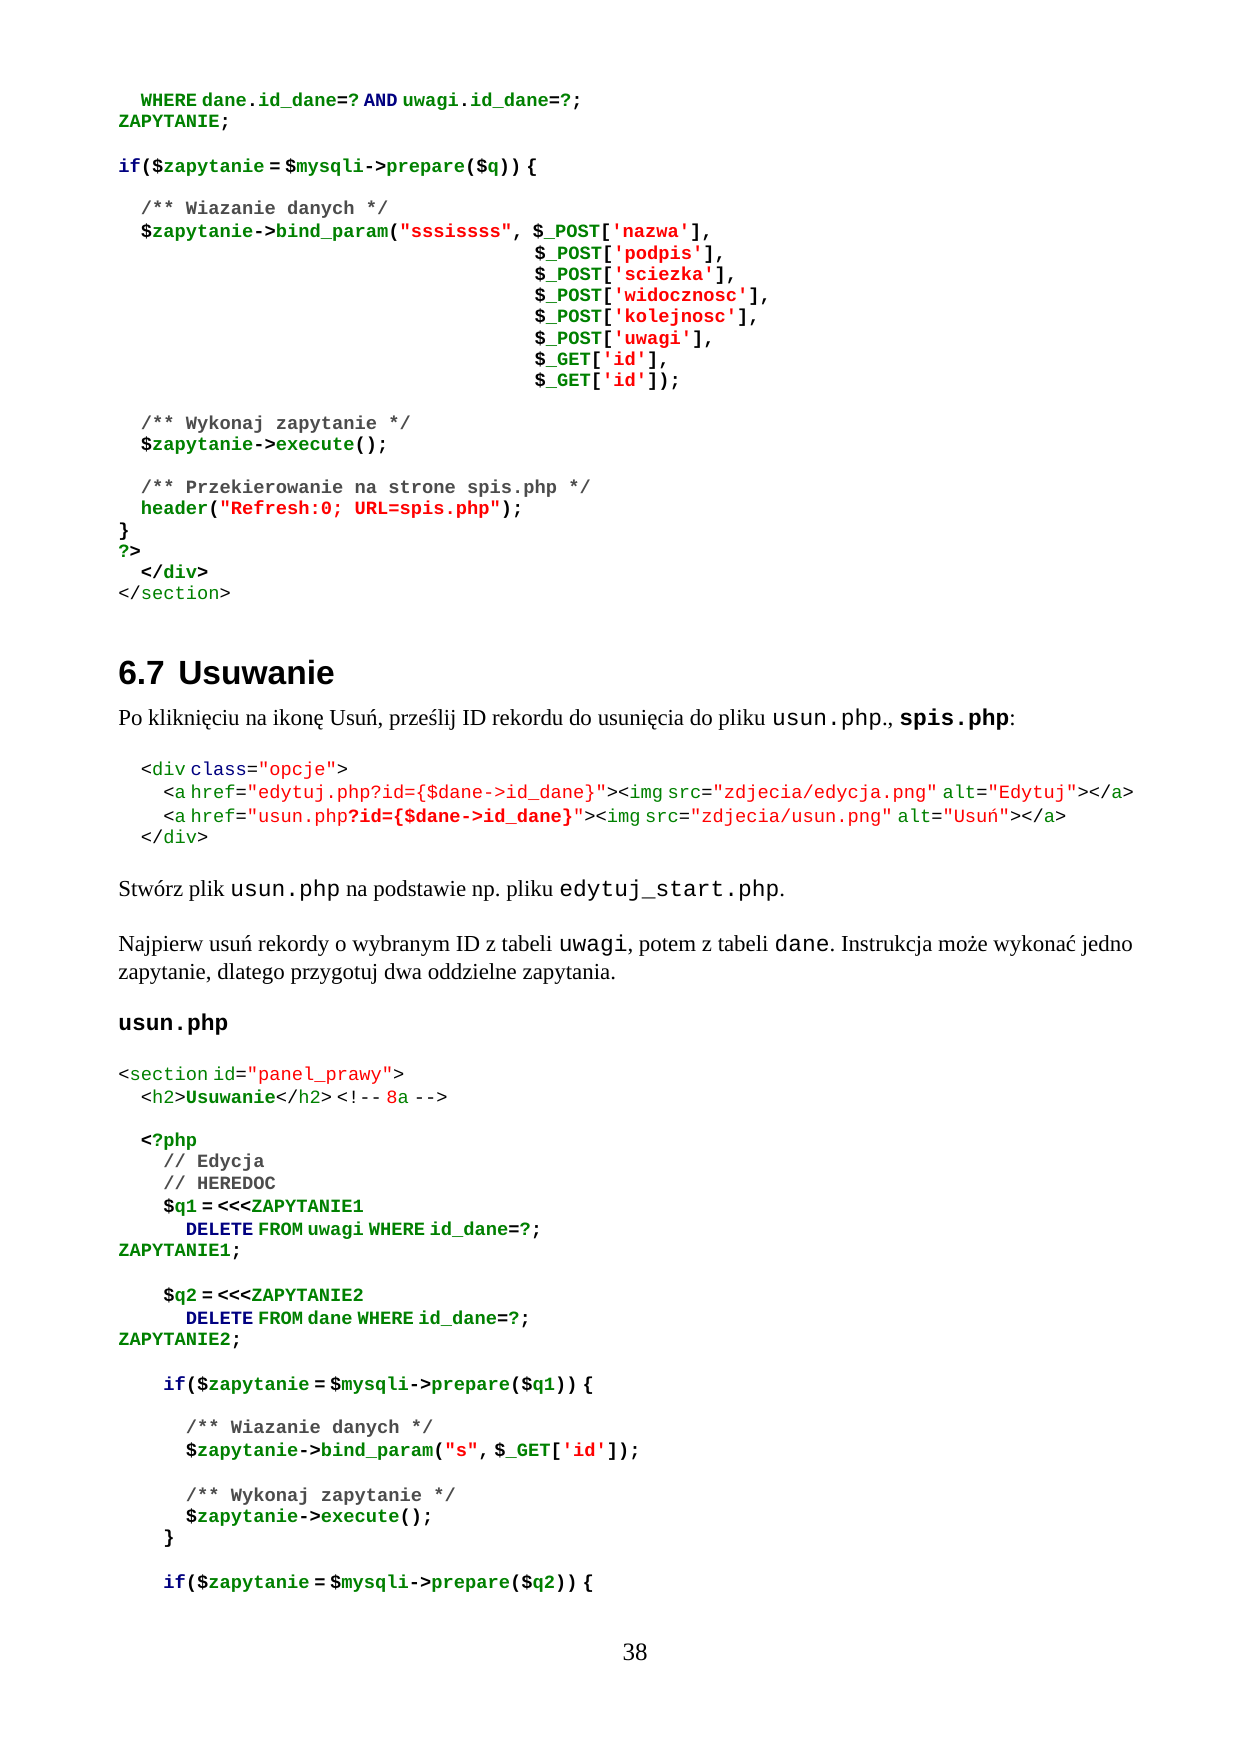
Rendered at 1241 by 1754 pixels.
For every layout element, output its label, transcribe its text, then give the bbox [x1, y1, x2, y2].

text </section> [118, 584, 1152, 605]
text /** Wiazanie danych */ [118, 199, 1152, 220]
subtitle Usuwanie [118, 653, 1152, 691]
text if($zapytanie = $mysqli->prepare($q2)) { [118, 1571, 1152, 1594]
text /** Przekierowanie na strone spis.php */ [118, 478, 1152, 499]
text $q1 = <<<ZAPYTANIE1 [118, 1195, 1152, 1218]
text usun.php [118, 1011, 1152, 1037]
text if($zapytanie = $mysqli->prepare($q1)) { [118, 1373, 1152, 1396]
text ZAPYTANIE; [118, 112, 1152, 133]
text $_GET['id'], [118, 350, 1152, 371]
text $zapytanie->bind_param("s", $_GET['id']); [118, 1439, 1152, 1462]
text $zapytanie->execute(); [118, 1507, 1152, 1528]
text Najpierw usuń rekordy o wybranym ID z tabeli uwagi, potem z tabeli dane. Instrukcja może wykonać jedno zapytanie, dlatego przygotuj dwa oddzielne zapytania. [118, 930, 1152, 984]
text $_POST['kolejnosc'], [118, 307, 1152, 328]
text <div class="opcje"> [118, 758, 1152, 781]
text </div> [118, 828, 1152, 849]
text DELETE FROM dane WHERE id_dane=?; [118, 1307, 1152, 1330]
text <section id="panel_prawy"> [118, 1063, 1152, 1086]
text /** Wiazanie danych */ [118, 1417, 1152, 1439]
text ZAPYTANIE2; [118, 1330, 1152, 1351]
text $_POST['sciezka'], [118, 265, 1152, 286]
text $q2 = <<<ZAPYTANIE2 [118, 1284, 1152, 1307]
text </div> [118, 563, 1152, 584]
text $_GET['id']); [118, 371, 1152, 392]
text // HEREDOC [118, 1173, 1152, 1195]
text $zapytanie->bind_param("sssissss", $_POST['nazwa'], [118, 220, 1152, 243]
text $_POST['widocznosc'], [118, 286, 1152, 307]
text WHERE dane.id_dane=? AND uwagi.id_dane=?; [118, 88, 1152, 112]
text <a href="edytuj.php?id={$dane->id_dane}"><img src="zdjecia/edycja.png" alt="Edytuj"></a> [118, 781, 1152, 804]
text // Edycja [118, 1152, 1152, 1173]
text DELETE FROM uwagi WHERE id_dane=?; [118, 1218, 1152, 1241]
text ?> [118, 542, 1152, 563]
text Stwórz plik usun.php na podstawie np. pliku edytuj_start.php. [118, 875, 1152, 903]
text /** Wykonaj zapytanie */ [118, 414, 1152, 435]
text <a href="usun.php?id={$dane->id_dane}"><img src="zdjecia/usun.png" alt="Usuń"></a> [118, 804, 1152, 828]
text } [118, 520, 1152, 542]
text $zapytanie->execute(); [118, 435, 1152, 456]
text if($zapytanie = $mysqli->prepare($q)) { [118, 154, 1152, 178]
text /** Wykonaj zapytanie */ [118, 1486, 1152, 1507]
text ZAPYTANIE1; [118, 1241, 1152, 1262]
text <?php [118, 1131, 1152, 1152]
text } [118, 1528, 1152, 1549]
text header("Refresh:0; URL=spis.php"); [118, 499, 1152, 520]
text <h2>Usuwanie</h2> <!-- 8a --> [118, 1086, 1152, 1109]
text Po kliknięciu na ikonę Usuń, prześlij ID rekordu do usunięcia do pliku usun.php., spis.php: [118, 704, 1152, 732]
text $_POST['podpis'], [118, 243, 1152, 265]
text $_POST['uwagi'], [118, 328, 1152, 350]
